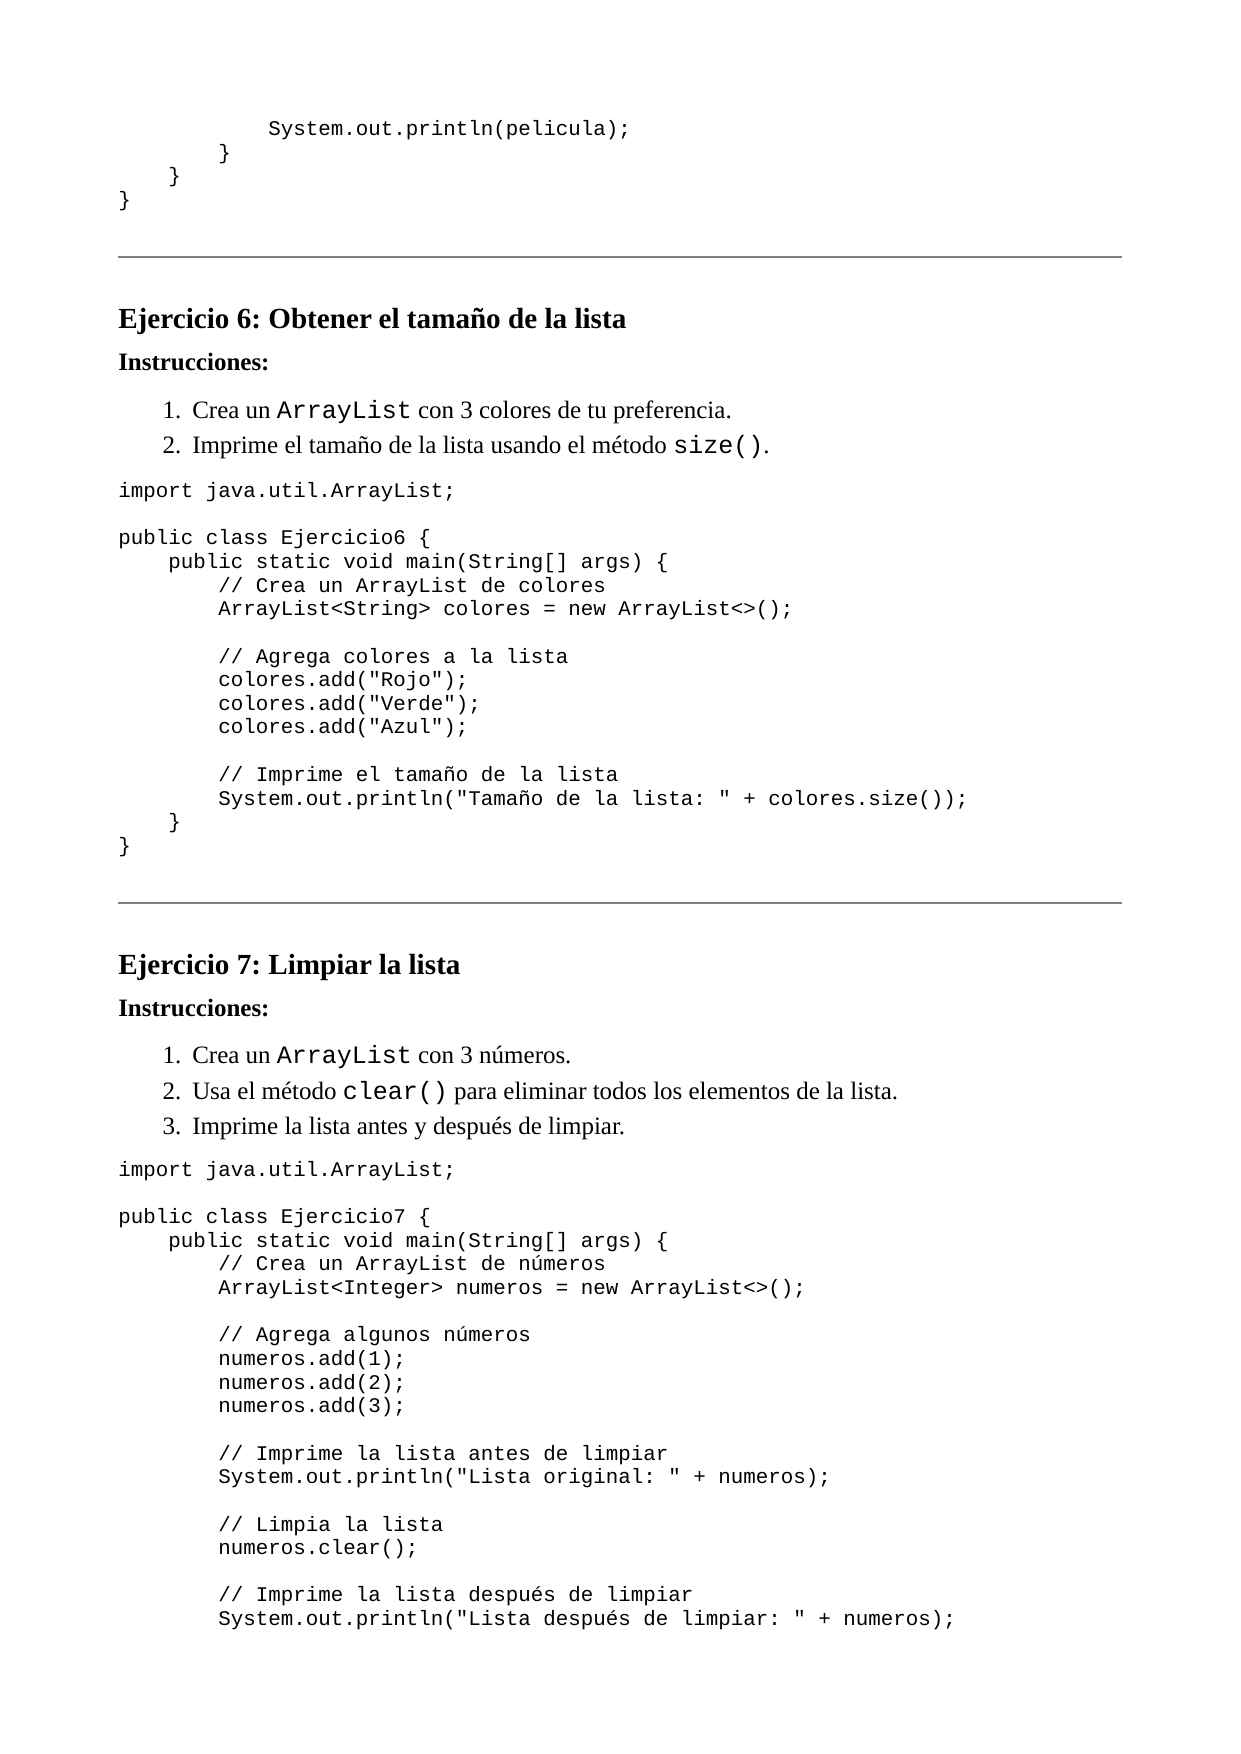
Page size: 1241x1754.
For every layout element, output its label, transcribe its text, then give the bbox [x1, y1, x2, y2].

subtitle Ejercicio 6: Obtener el tamaño de la lista [118, 301, 1122, 334]
text System.out.println("Lista después de limpiar: " + numeros); [118, 1608, 1122, 1632]
text colores.add("Azul"); [118, 717, 1122, 740]
text numeros.add(2); [118, 1372, 1122, 1395]
text // Crea un ArrayList de colores [118, 575, 1122, 598]
text public class Ejercicio6 { [118, 527, 1122, 551]
subtitle Ejercicio 7: Limpiar la lista [118, 947, 1122, 980]
text // Imprime el tamaño de la lista [118, 764, 1122, 787]
text Instrucciones: [118, 993, 1122, 1022]
text Instrucciones: [118, 347, 1122, 376]
text // Limpia la lista [118, 1513, 1122, 1537]
text } [118, 189, 1122, 213]
list Imprime la lista antes y después de limpiar. [162, 1111, 1122, 1140]
list Crea un ArrayList con 3 números. [162, 1040, 1122, 1071]
text } [118, 811, 1122, 835]
text ArrayList<String> colores = new ArrayList<>(); [118, 598, 1122, 622]
text System.out.println(pelicula); [118, 118, 1122, 142]
text System.out.println("Tamaño de la lista: " + colores.size()); [118, 787, 1122, 811]
text System.out.println("Lista original: " + numeros); [118, 1466, 1122, 1490]
text // Imprime la lista antes de limpiar [118, 1443, 1122, 1466]
text numeros.add(3); [118, 1395, 1122, 1419]
text // Agrega colores a la lista [118, 646, 1122, 669]
text // Imprime la lista después de limpiar [118, 1584, 1122, 1608]
text public class Ejercicio7 { [118, 1206, 1122, 1230]
list Imprime el tamaño de la lista usando el método size(). [162, 430, 1122, 461]
text import java.util.ArrayList; [118, 480, 1122, 504]
text // Agrega algunos números [118, 1324, 1122, 1348]
text import java.util.ArrayList; [118, 1159, 1122, 1182]
text public static void main(String[] args) { [118, 1230, 1122, 1253]
list Usa el método clear() para eliminar todos los elementos de la lista. [162, 1076, 1122, 1107]
text } [118, 835, 1122, 858]
text } [118, 165, 1122, 189]
text colores.add("Rojo"); [118, 669, 1122, 693]
text colores.add("Verde"); [118, 693, 1122, 717]
list Crea un ArrayList con 3 colores de tu preferencia. [162, 395, 1122, 426]
text public static void main(String[] args) { [118, 551, 1122, 575]
text // Crea un ArrayList de números [118, 1253, 1122, 1277]
text ArrayList<Integer> numeros = new ArrayList<>(); [118, 1277, 1122, 1301]
text } [118, 142, 1122, 165]
text numeros.add(1); [118, 1348, 1122, 1372]
text numeros.clear(); [118, 1537, 1122, 1561]
